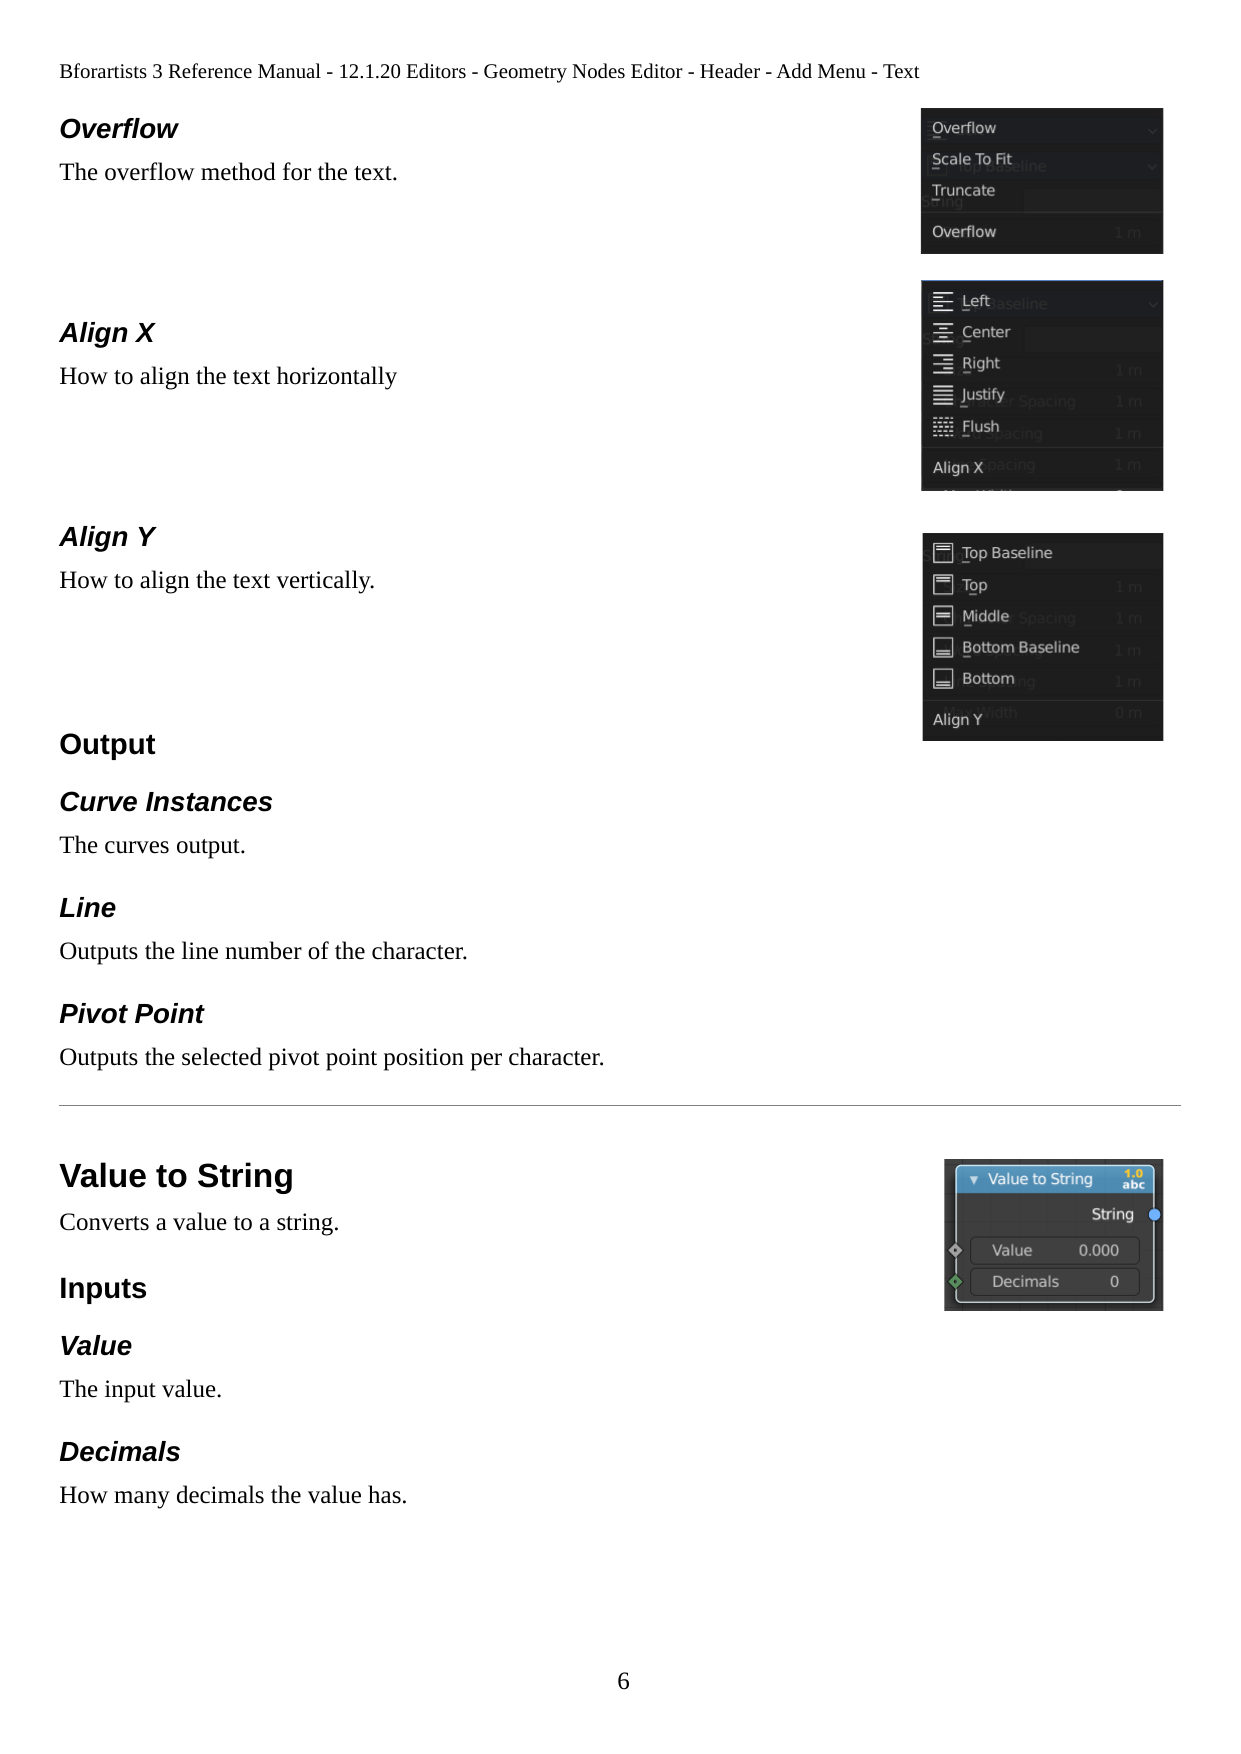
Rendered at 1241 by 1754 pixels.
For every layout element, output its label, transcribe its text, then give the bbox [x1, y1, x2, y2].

subtitle Overflow [59, 113, 920, 144]
text The overflow method for the text. [59, 157, 920, 186]
subtitle Inputs [59, 1271, 944, 1304]
subtitle Align Y [59, 521, 1181, 553]
text How to align the text horizontally [59, 361, 921, 390]
subtitle Curve Instances [59, 786, 1181, 817]
text Outputs the line number of the character. [59, 936, 1181, 965]
subtitle Line [59, 892, 1181, 923]
picture [922, 533, 1164, 741]
text Converts a value to a string. [59, 1207, 944, 1236]
subtitle Value to String [59, 1156, 1181, 1194]
subtitle Align X [59, 317, 921, 348]
subtitle [1164, 1271, 1181, 1304]
picture [944, 1159, 1164, 1311]
subtitle Value [59, 1329, 1181, 1361]
subtitle [1164, 317, 1181, 348]
subtitle Output [59, 727, 1181, 761]
text How to align the text vertically. [59, 565, 922, 594]
picture [921, 280, 1164, 491]
text How many decimals the value has. [59, 1480, 1181, 1508]
text The curves output. [59, 830, 1181, 859]
subtitle Pivot Point [59, 997, 1181, 1029]
subtitle [1164, 113, 1181, 144]
text Outputs the selected pivot point position per character. [59, 1042, 1181, 1071]
picture [920, 108, 1164, 254]
text The input value. [59, 1374, 1181, 1403]
subtitle Decimals [59, 1435, 1181, 1467]
